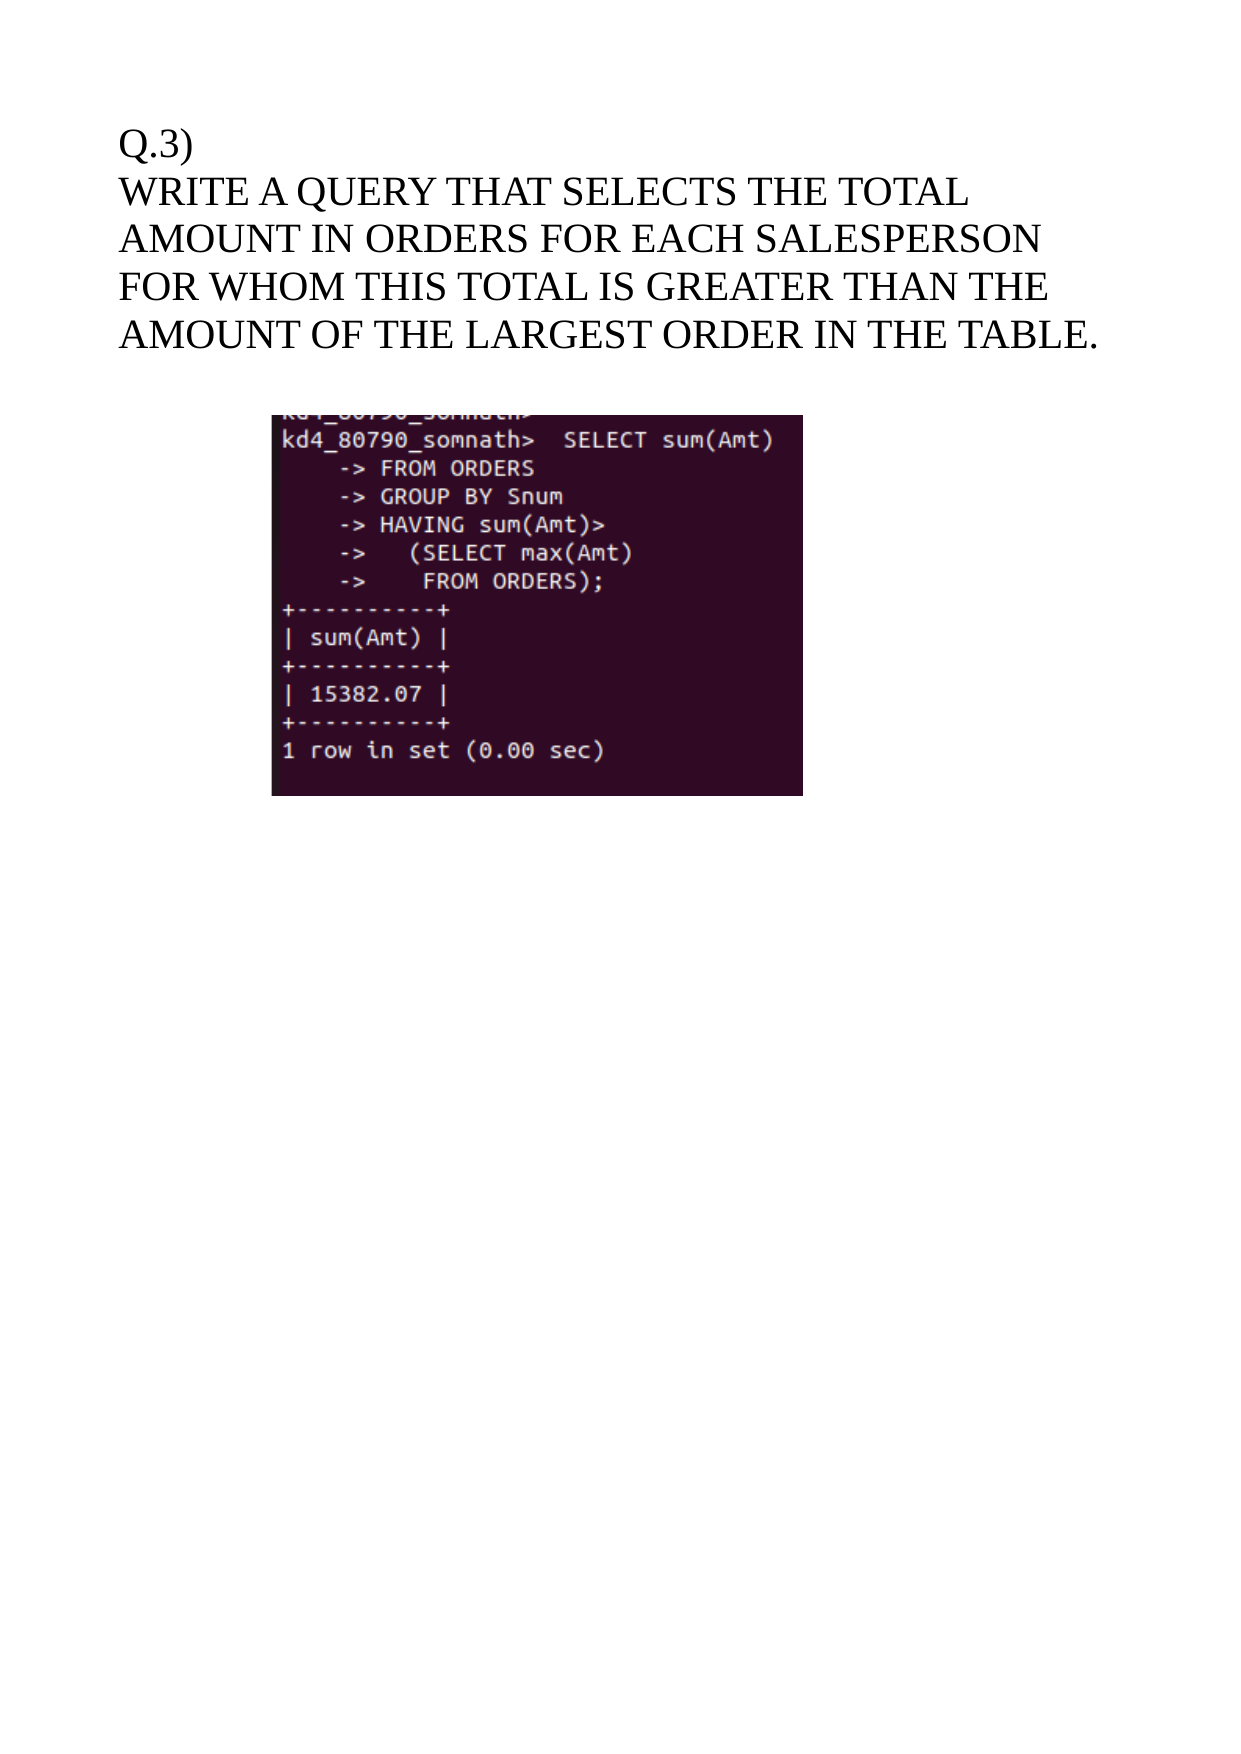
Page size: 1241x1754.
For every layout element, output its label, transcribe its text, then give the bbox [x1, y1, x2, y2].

picture [271, 415, 803, 796]
text WRITE A QUERY THAT SELECTS THE TOTAL AMOUNT IN ORDERS FOR EACH SALESPERSON FOR WHOM THIS TOTAL IS GREATER THAN THE AMOUNT OF THE LARGEST ORDER IN THE TABLE. [118, 166, 1122, 358]
text Q.3) [118, 118, 1122, 166]
